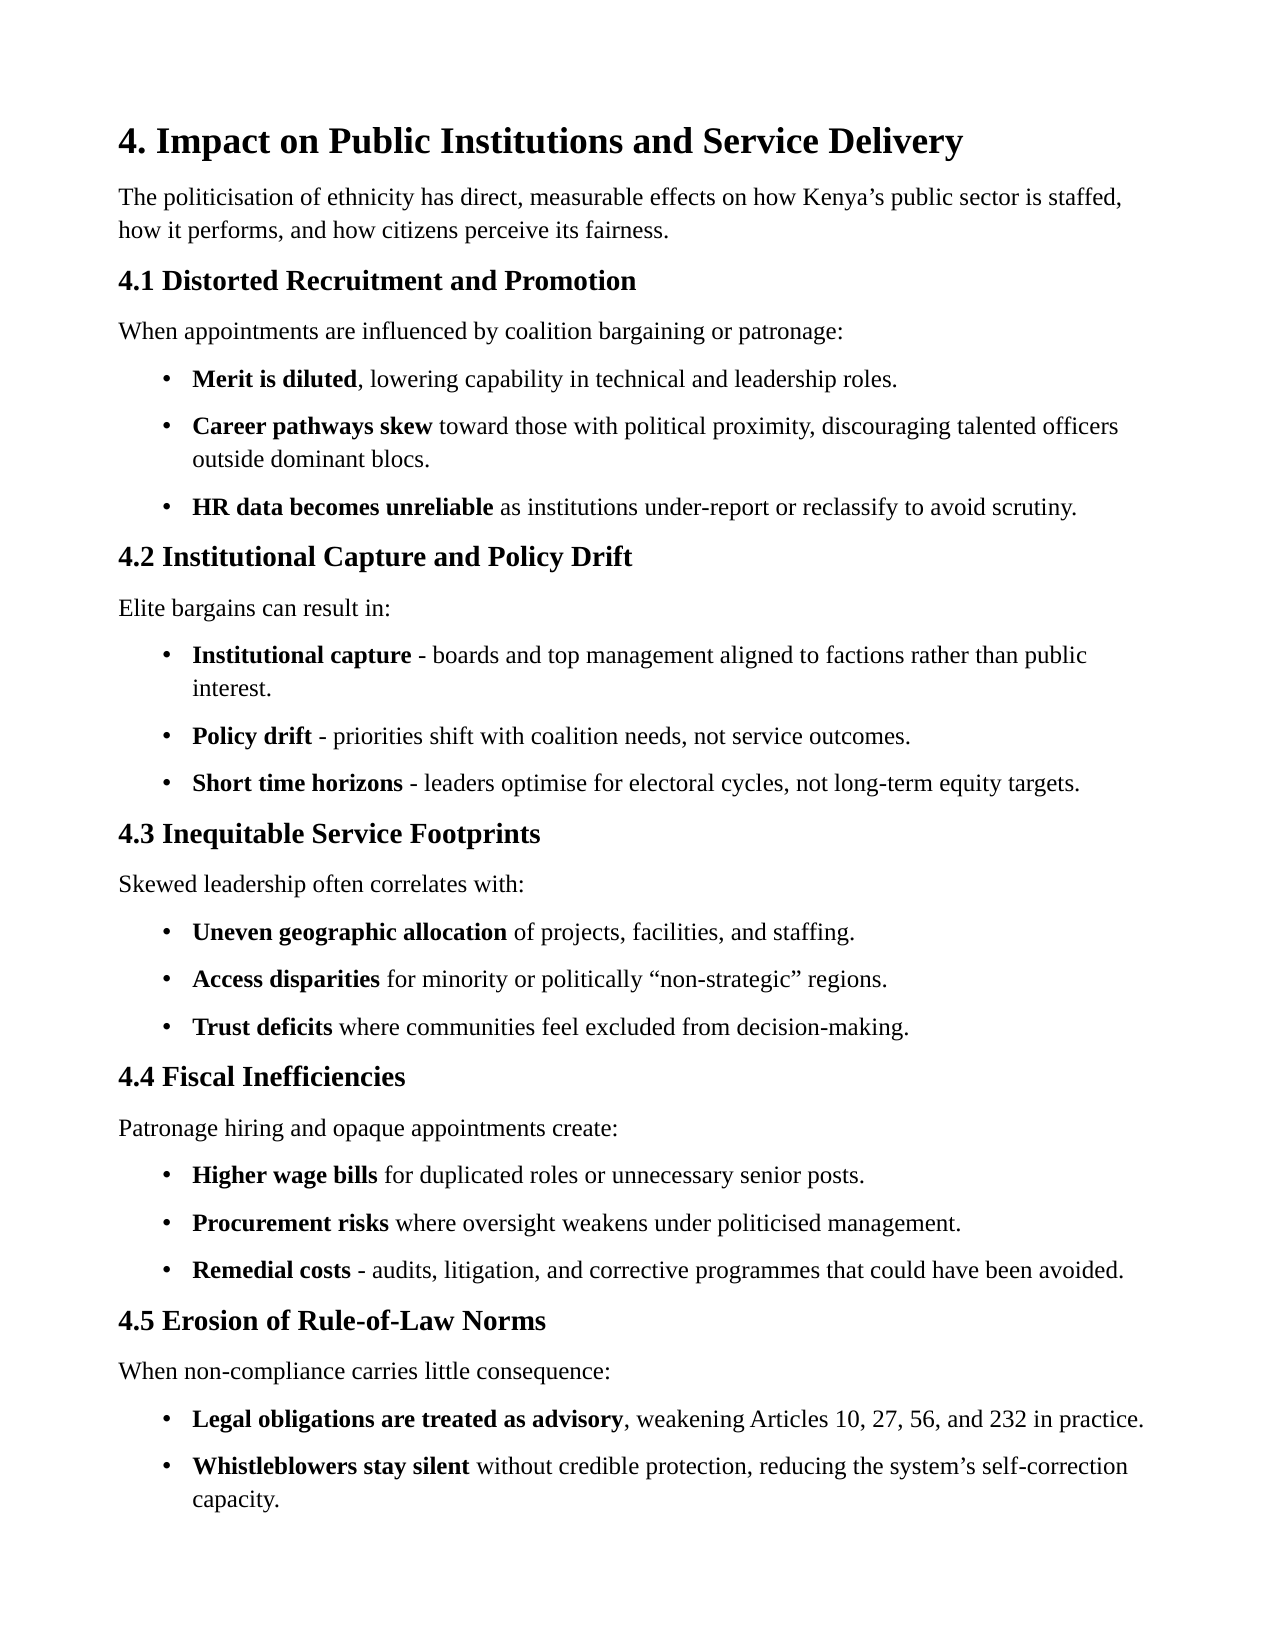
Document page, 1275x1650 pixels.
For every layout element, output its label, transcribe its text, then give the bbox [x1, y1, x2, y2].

subtitle 4.3 Inequitable Service Footprints [118, 816, 1157, 849]
text The politicisation of ethnicity has direct, measurable effects on how Kenya’s public sector is staffed, how it performs, and how citizens perceive its fairness. [118, 182, 1157, 244]
list Legal obligations are treated as advisory, weakening Articles 10, 27, 56, and 232 in practice. [162, 1404, 1157, 1433]
list Higher wage bills for duplicated roles or unnecessary senior posts. [162, 1160, 1157, 1189]
text Elite bargains can result in: [118, 593, 1157, 621]
subtitle 4.5 Erosion of Rule‑of‑Law Norms [118, 1303, 1157, 1337]
list Policy drift - priorities shift with coalition needs, not service outcomes. [162, 721, 1157, 749]
list HR data becomes unreliable as institutions under‑report or reclassify to avoid scrutiny. [162, 492, 1157, 521]
subtitle 4.1 Distorted Recruitment and Promotion [118, 263, 1157, 296]
list Trust deficits where communities feel excluded from decision‑making. [162, 1012, 1157, 1041]
list Uneven geographic allocation of projects, facilities, and staffing. [162, 917, 1157, 946]
text Skewed leadership often correlates with: [118, 869, 1157, 898]
subtitle 4. Impact on Public Institutions and Service Delivery [118, 118, 1157, 161]
list Institutional capture - boards and top management aligned to factions rather than public interest. [162, 640, 1157, 702]
list Access disparities for minority or politically “non‑strategic” regions. [162, 964, 1157, 993]
list Career pathways skew toward those with political proximity, discouraging talented officers outside dominant blocs. [162, 411, 1157, 473]
list Short time horizons - leaders optimise for electoral cycles, not long‑term equity targets. [162, 768, 1157, 797]
text When non‑compliance carries little consequence: [118, 1356, 1157, 1385]
subtitle 4.2 Institutional Capture and Policy Drift [118, 539, 1157, 573]
list Remedial costs - audits, litigation, and corrective programmes that could have been avoided. [162, 1256, 1157, 1284]
list Merit is diluted, lowering capability in technical and leadership roles. [162, 364, 1157, 392]
text Patronage hiring and opaque appointments create: [118, 1113, 1157, 1141]
subtitle 4.4 Fiscal Inefficiencies [118, 1059, 1157, 1093]
list Whistleblowers stay silent without credible protection, reducing the system’s self‑correction capacity. [162, 1451, 1157, 1513]
text When appointments are influenced by coalition bargaining or patronage: [118, 316, 1157, 345]
list Procurement risks where oversight weakens under politicised management. [162, 1208, 1157, 1237]
